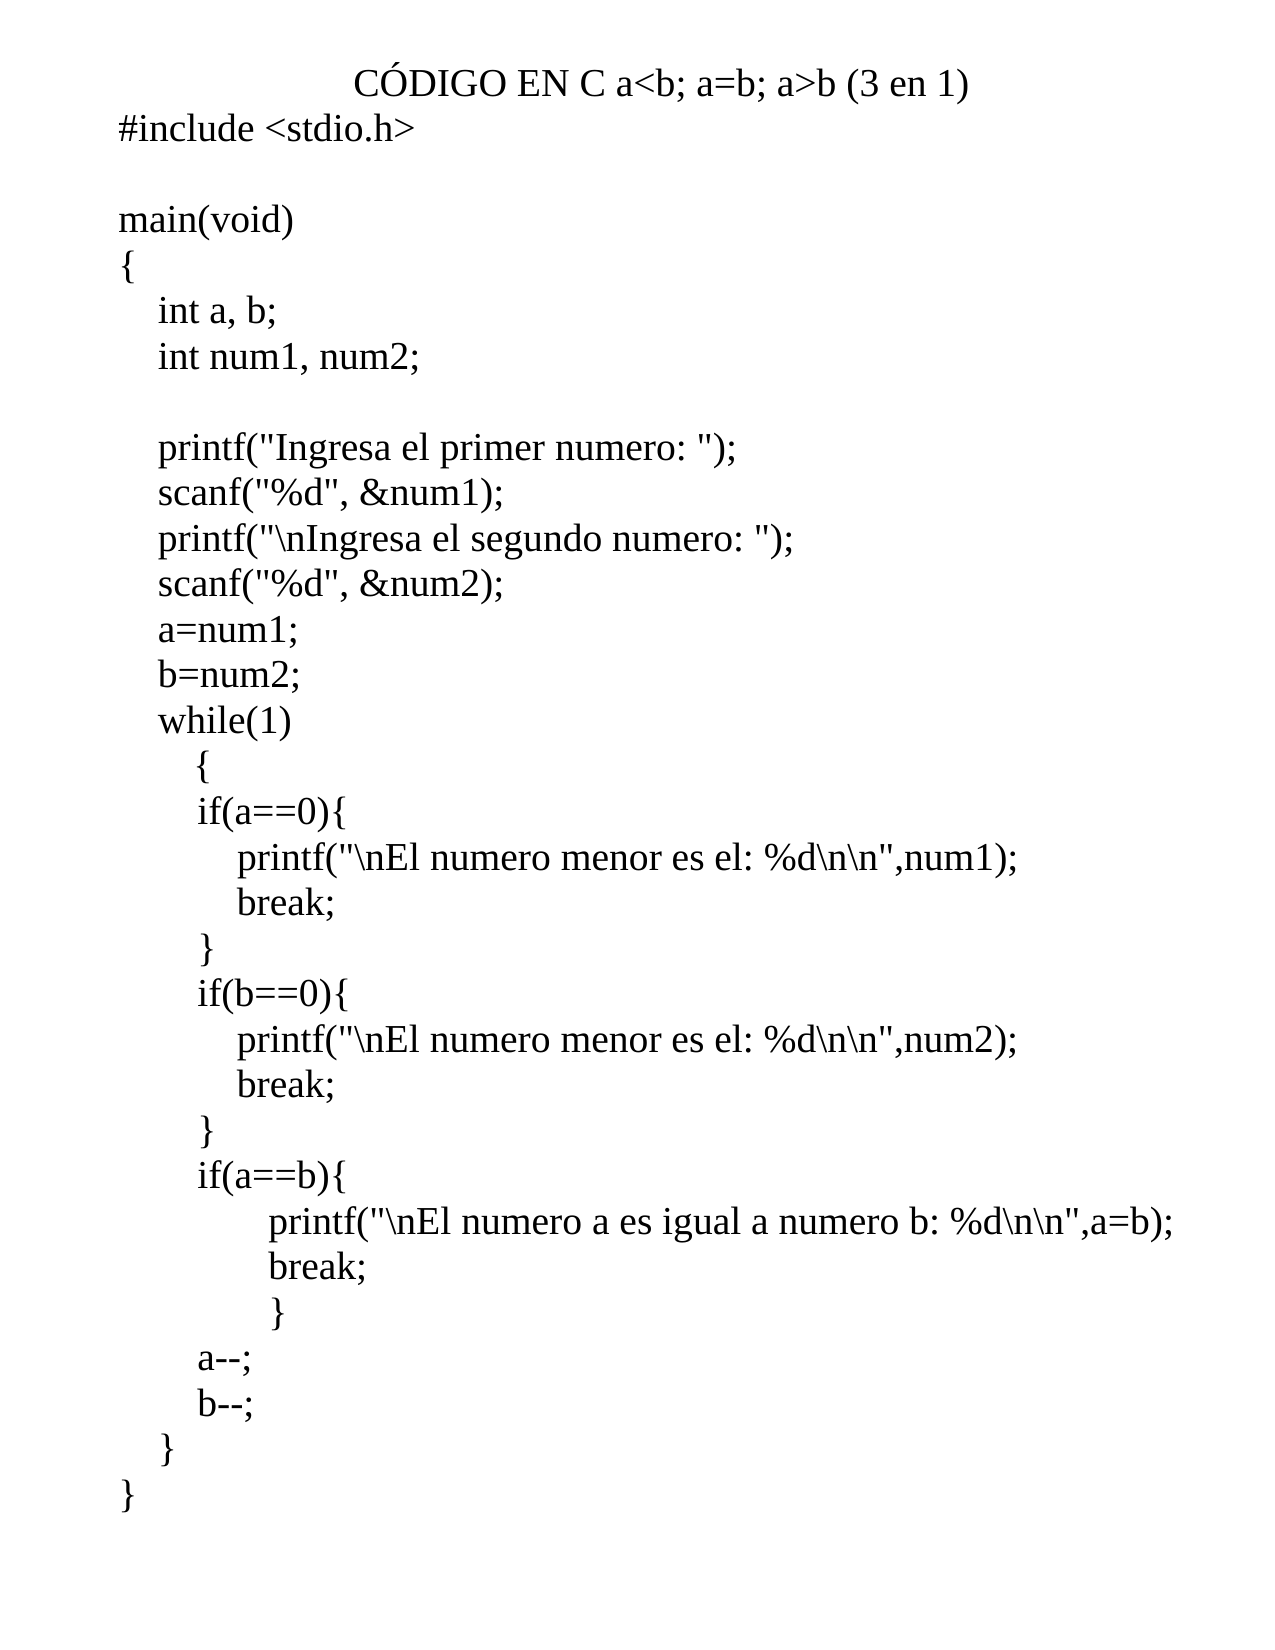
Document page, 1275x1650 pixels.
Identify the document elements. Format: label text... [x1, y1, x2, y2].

text scanf("%d", &num1); [118, 469, 1205, 514]
text b--; [118, 1379, 1205, 1425]
text int a, b; [118, 287, 1205, 332]
text } [118, 1106, 1205, 1152]
text break; [118, 878, 1205, 924]
text CÓDIGO EN C a<b; a=b; a>b (3 en 1) [118, 59, 1205, 105]
text scanf("%d", &num2); [118, 560, 1205, 605]
text if(b==0){ [118, 969, 1205, 1015]
text printf("Ingresa el primer numero: "); [118, 423, 1205, 469]
text while(1) [118, 696, 1205, 742]
text } [118, 1470, 1205, 1516]
text #include <stdio.h> [118, 105, 1205, 150]
text { [118, 241, 1205, 287]
text main(void) [118, 196, 1205, 241]
text b=num2; [118, 651, 1205, 696]
text if(a==0){ [118, 787, 1205, 833]
text { [118, 742, 1205, 787]
text } [118, 1425, 1205, 1470]
text printf("\nEl numero menor es el: %d\n\n",num2); [118, 1015, 1205, 1061]
text printf("\nEl numero a es igual a numero b: %d\n\n",a=b); [118, 1197, 1205, 1243]
text a--; [118, 1334, 1205, 1379]
text int num1, num2; [118, 332, 1205, 378]
text printf("\nIngresa el segundo numero: "); [118, 514, 1205, 560]
text break; [118, 1061, 1205, 1106]
text if(a==b){ [118, 1152, 1205, 1197]
text break; [118, 1243, 1205, 1288]
text printf("\nEl numero menor es el: %d\n\n",num1); [118, 833, 1205, 878]
text a=num1; [118, 605, 1205, 651]
text } [118, 924, 1205, 969]
text } [118, 1288, 1205, 1334]
